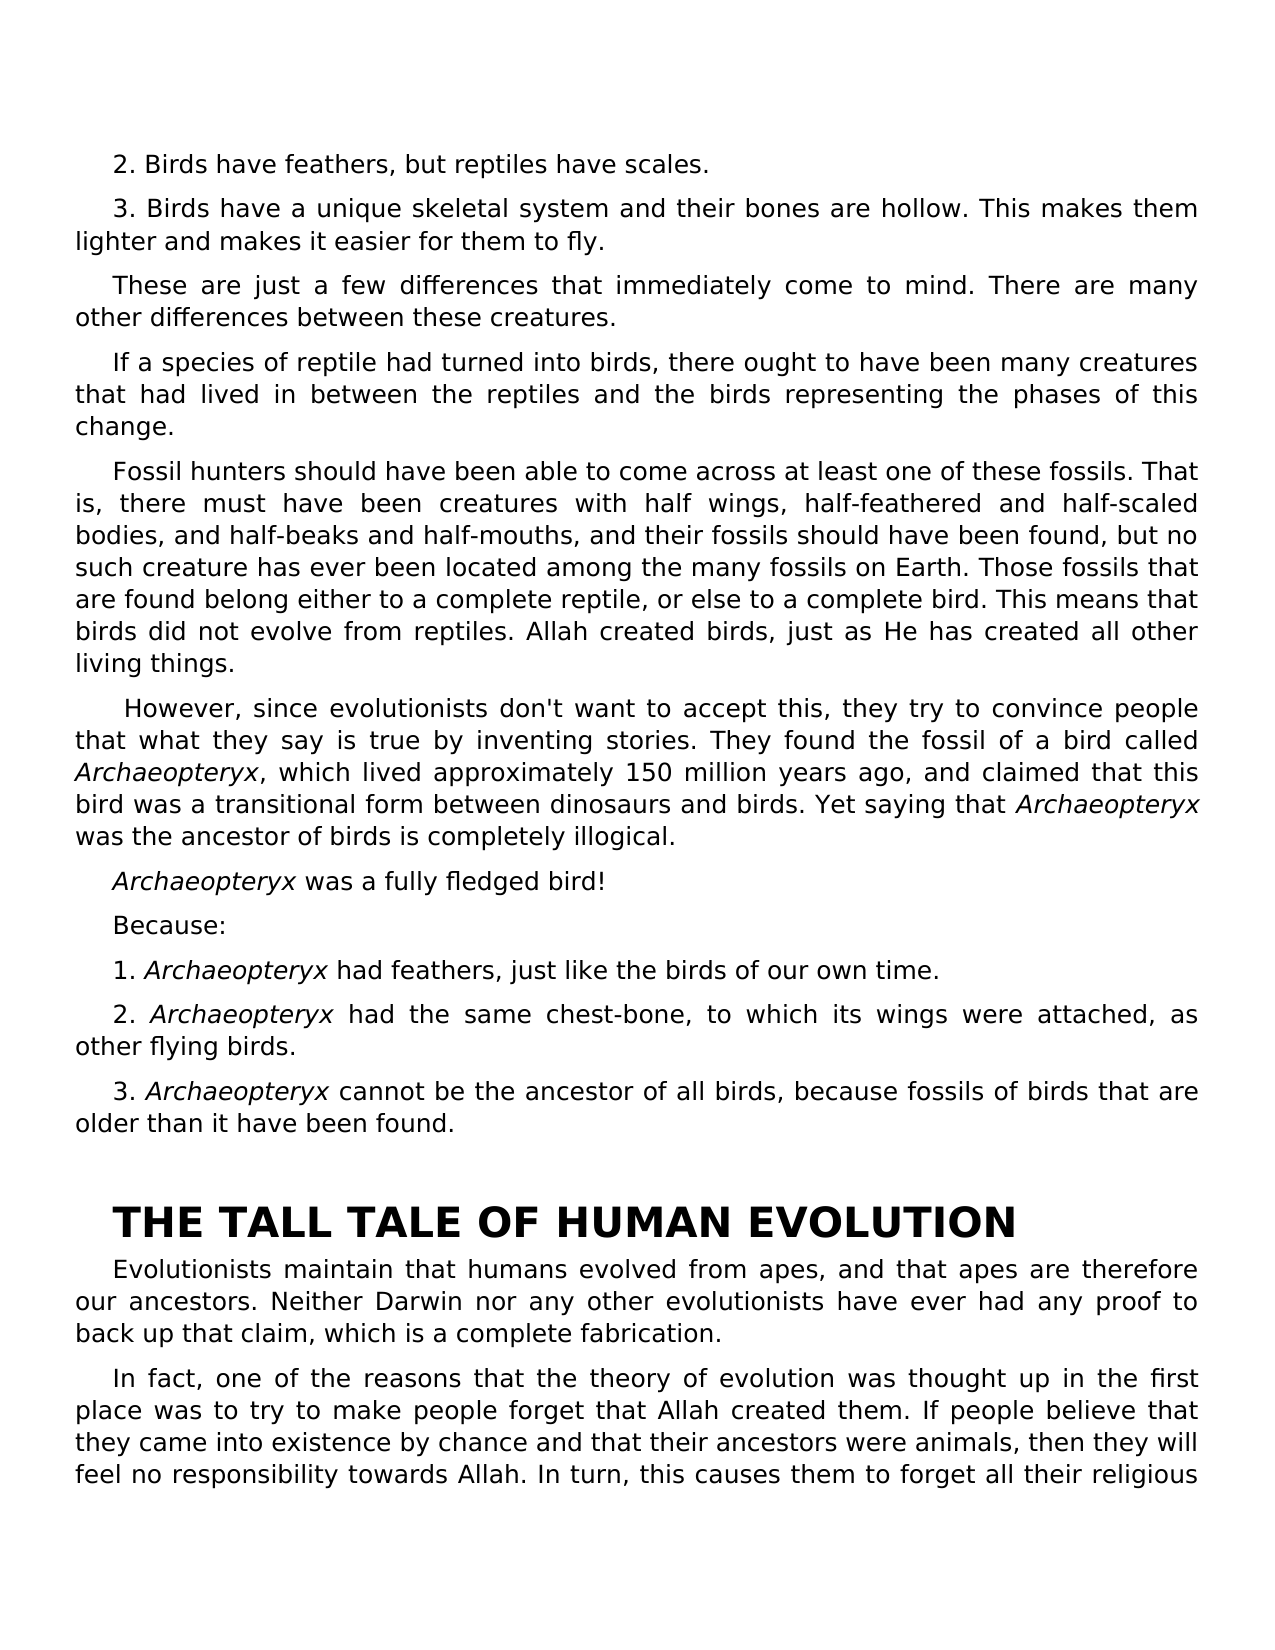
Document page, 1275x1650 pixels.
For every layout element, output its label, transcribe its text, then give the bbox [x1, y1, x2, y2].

text Archaeopteryx was a fully fledged bird! [75, 867, 1200, 896]
text These are just a few differences that immediately come to mind. There are many other differences between these creatures. [75, 271, 1200, 332]
text Fossil hunters should have been able to come across at least one of these fossils. That is, there must have been creatures with half wings, half-feathered and half-scaled bodies, and half-beaks and half-mouths, and their fossils should have been found, but no such creature has ever been located among the many fossils on Earth. Those fossils that are found belong either to a complete reptile, or else to a complete bird. This means that birds did not evolve from reptiles. Allah created birds, just as He has created all other living things. [75, 457, 1200, 678]
text 1. Archaeopteryx had feathers, just like the birds of our own time. [75, 956, 1200, 985]
text However, since evolutionists don't want to accept this, they try to convince people that what they say is true by inventing stories. They found the fossil of a bird called Archaeopteryx, which lived approximately 150 million years ago, and claimed that this bird was a transitional form between dinosaurs and birds. Yet saying that Archaeopteryx was the ancestor of birds is completely illogical. [75, 694, 1200, 851]
subtitle THE TALL TALE OF HUMAN EVOLUTION [112, 1198, 1200, 1247]
text In fact, one of the reasons that the theory of evolution was thought up in the first place was to try to make people forget that Allah created them. If people believe that they came into existence by chance and that their ancestors were animals, then they will feel no responsibility towards Allah. In turn, this causes them to forget all their religious [75, 1364, 1200, 1489]
text If a species of reptile had turned into birds, there ought to have been many creatures that had lived in between the reptiles and the birds representing the phases of this change. [75, 348, 1200, 441]
text Because: [75, 911, 1200, 940]
text 3. Archaeopteryx cannot be the ancestor of all birds, because fossils of birds that are older than it have been found. [75, 1077, 1200, 1138]
text 3. Birds have a unique skeletal system and their bones are hollow. This makes them lighter and makes it easier for them to fly. [75, 194, 1200, 256]
text 2. Birds have feathers, but reptiles have scales. [75, 150, 1200, 179]
text 2. Archaeopteryx had the same chest-bone, to which its wings were attached, as other flying birds. [75, 1000, 1200, 1062]
text Evolutionists maintain that humans evolved from apes, and that apes are therefore our ancestors. Neither Darwin nor any other evolutionists have ever had any proof to back up that claim, which is a complete fabrication. [75, 1255, 1200, 1348]
